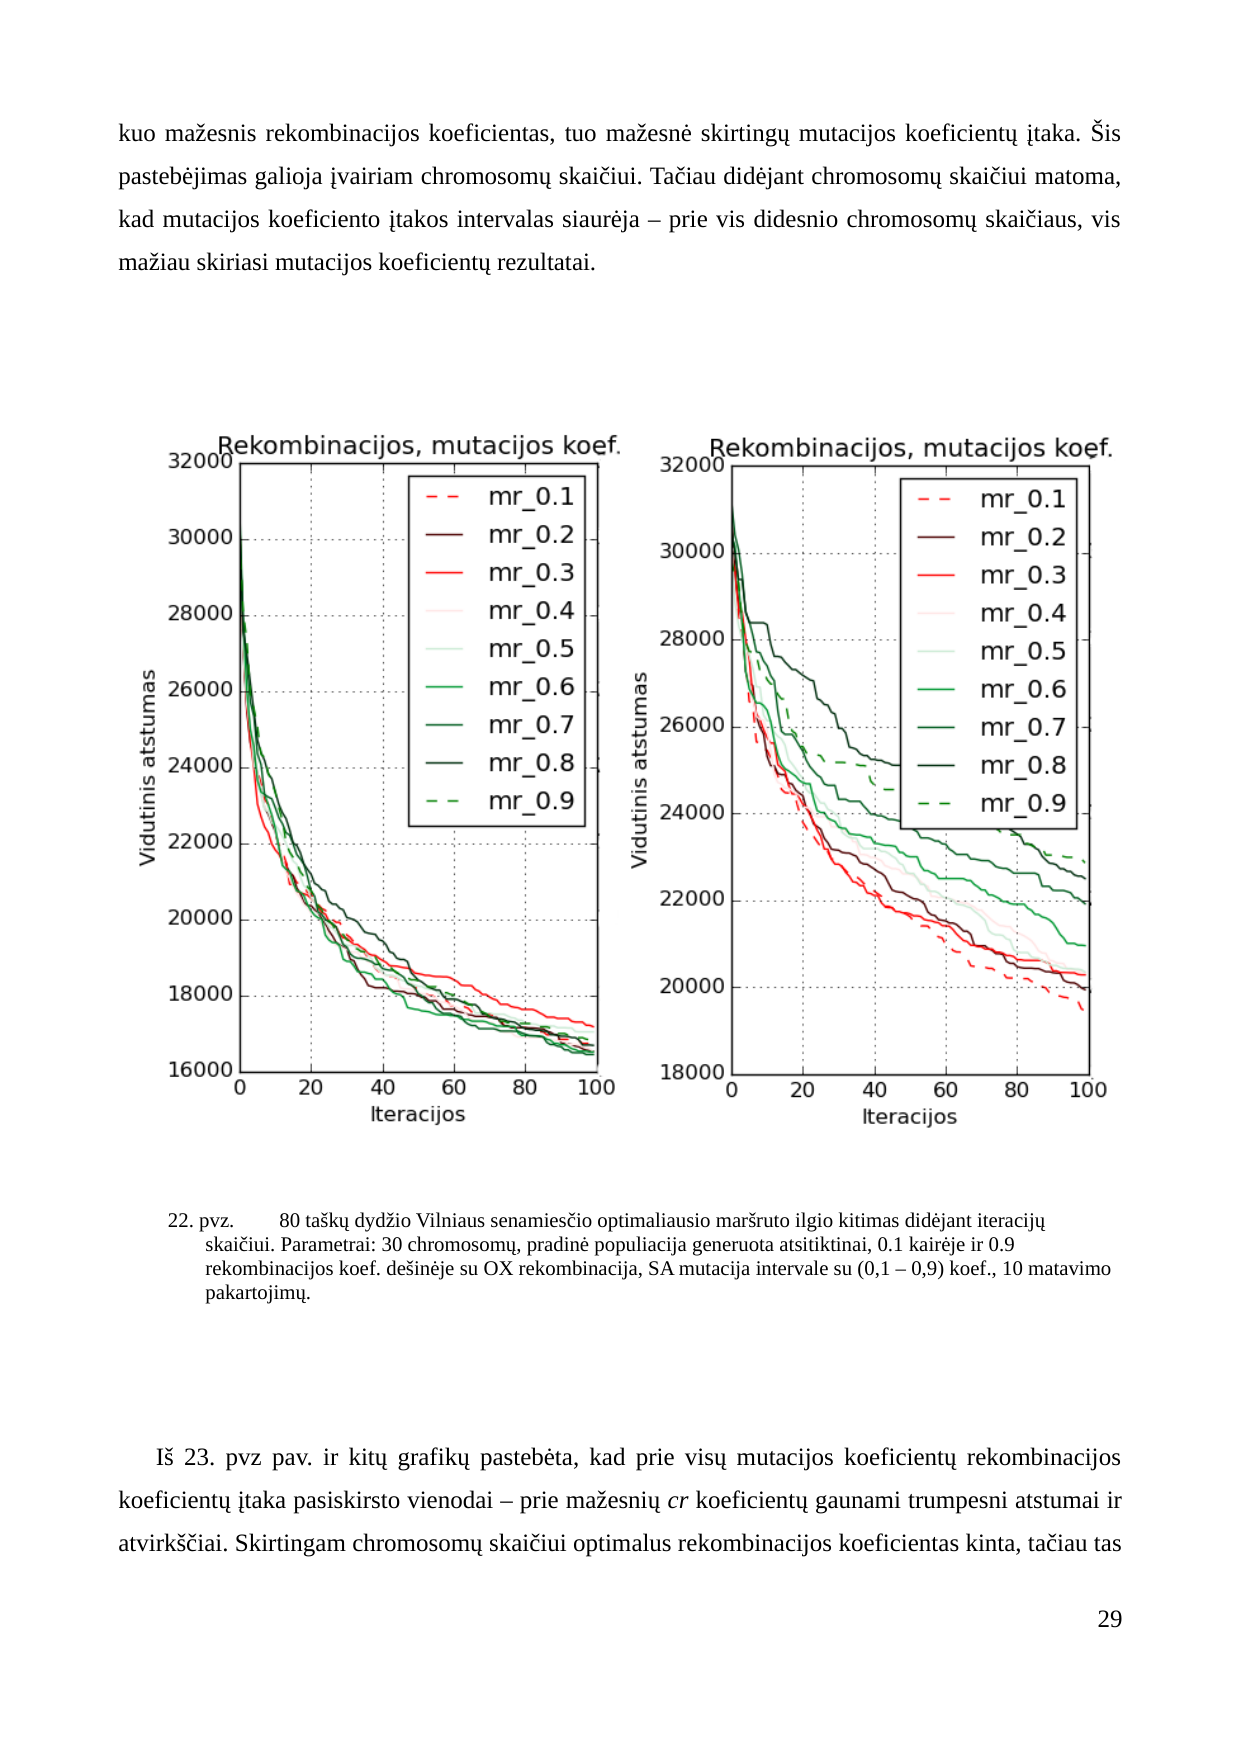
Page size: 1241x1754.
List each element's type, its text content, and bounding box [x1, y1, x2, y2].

picture [113, 387, 1127, 1148]
table_header [118, 1148, 1122, 1190]
text Iš 23 pav. ir kitų grafikų pastebėta, kad prie visų mutacijos koeficientų rekombinacijos koeficientų įtaka pasiskirsto vienodai – prie mažesnių cr koeficientų gaunami trumpesni atstumai ir atvirkščiai. Skirtingam chromosomų skaičiui optimalus rekombinacijos koeficientas kinta, tačiau tas [118, 1442, 1122, 1557]
table_cell 80 taškų dydžio Vilniaus senamiesčio optimaliausio maršruto ilgio kitimas didėjant iteracijų skaičiui. Parametrai: 30 chromosomų, pradinė populiacija generuota atsitiktinai, 0.1 kairėje ir 0.9 rekombinacijos koef. dešinėje su OX rekombinacija, SA mutacija intervale su (0,1 – 0,9) koef., 10 matavimo pakartojimų. [118, 1190, 1122, 1322]
text kuo mažesnis rekombinacijos koeficientas, tuo mažesnė skirtingų mutacijos koeficientų įtaka. Šis pastebėjimas galioja įvairiam chromosomų skaičiui. Tačiau didėjant chromosomų skaičiui matoma, kad mutacijos koeficiento įtakos intervalas siaurėja – prie vis didesnio chromosomų skaičiaus, vis mažiau skiriasi mutacijos koeficientų rezultatai. [118, 118, 1122, 276]
table_header [118, 382, 1122, 387]
